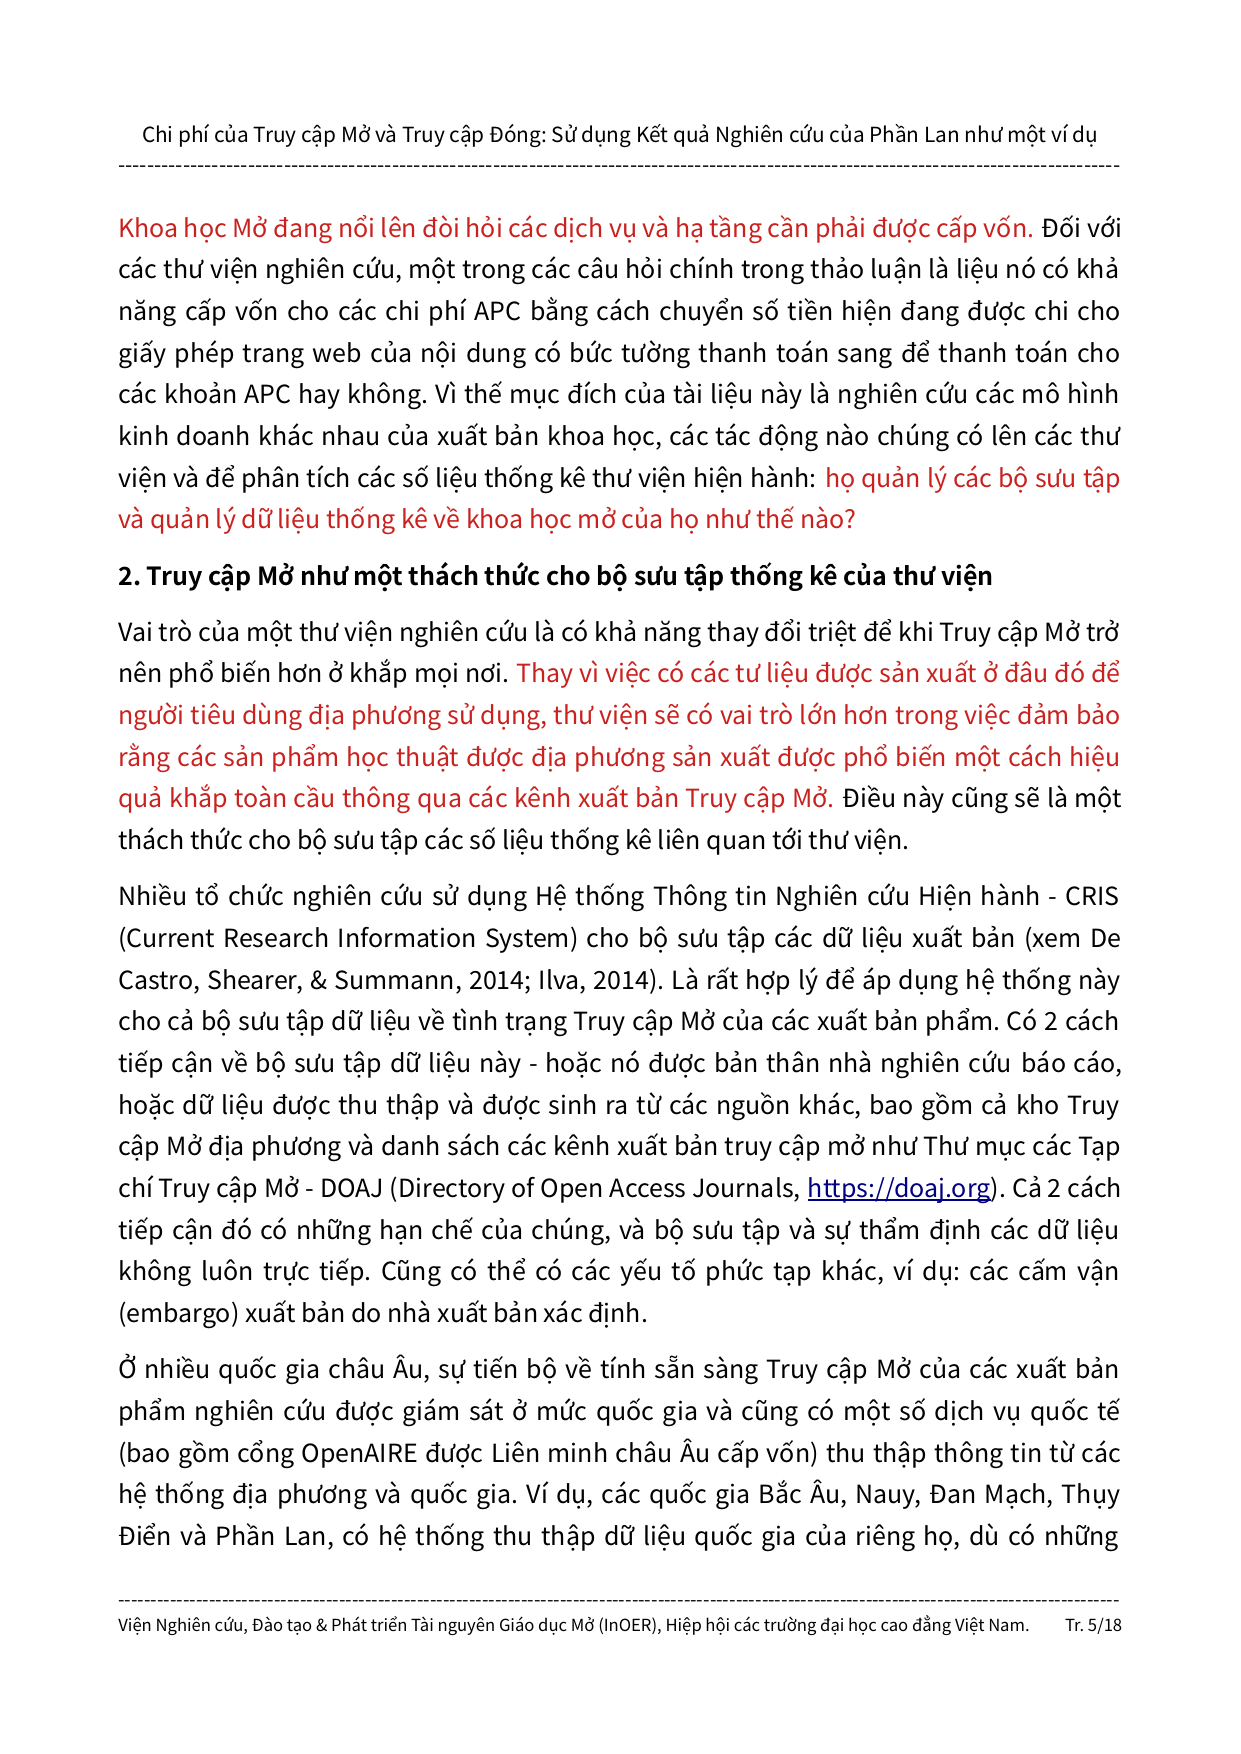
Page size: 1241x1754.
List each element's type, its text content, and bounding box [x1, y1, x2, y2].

text Nhiều tổ chức nghiên cứu sử dụng Hệ thống Thông tin Nghiên cứu Hiện hành - CRIS (Current Research Information System) cho bộ sưu tập các dữ liệu xuất bản (xem De Castro, Shearer, & Summann, 2014; Ilva, 2014). Là rất hợp lý để áp dụng hệ thống này cho cả bộ sưu tập dữ liệu về tình trạng Truy cập Mở của các xuất bản phẩm. Có 2 cách tiếp cận về bộ sưu tập dữ liệu này - hoặc nó được bản thân nhà nghiên cứu báo cáo, hoặc dữ liệu được thu thập và được sinh ra từ các nguồn khác, bao gồm cả kho Truy cập Mở địa phương và danh sách các kênh xuất bản truy cập mở như Thư mục các Tạp chí Truy cập Mở - DOAJ (Directory of Open Access Journals, https://doaj.org). Cả 2 cách tiếp cận đó có những hạn chế của chúng, và bộ sưu tập và sự thẩm định các dữ liệu không luôn trực tiếp. Cũng có thể có các yếu tố phức tạp khác, ví dụ: các cấm vận (embargo) xuất bản do nhà xuất bản xác định. [118, 877, 1122, 1330]
text Ở nhiều quốc gia châu Âu, sự tiến bộ về tính sẵn sàng Truy cập Mở của các xuất bản phẩm nghiên cứu được giám sát ở mức quốc gia và cũng có một số dịch vụ quốc tế (bao gồm cổng OpenAIRE được Liên minh châu Âu cấp vốn) thu thập thông tin từ các hệ thống địa phương và quốc gia. Ví dụ, các quốc gia Bắc Âu, Nauy, Đan Mạch, Thụy Điển và Phần Lan, có hệ thống thu thập dữ liệu quốc gia của riêng họ, dù có những [118, 1350, 1122, 1553]
text 2. Truy cập Mở như một thách thức cho bộ sưu tập thống kê của thư viện [118, 556, 1122, 592]
text Khoa học Mở đang nổi lên đòi hỏi các dịch vụ và hạ tầng cần phải được cấp vốn. Đối với các thư viện nghiên cứu, một trong các câu hỏi chính trong thảo luận là liệu nó có khả năng cấp vốn cho các chi phí APC bằng cách chuyển số tiền hiện đang được chi cho giấy phép trang web của nội dung có bức tường thanh toán sang để thanh toán cho các khoản APC hay không. Vì thế mục đích của tài liệu này là nghiên cứu các mô hình kinh doanh khác nhau của xuất bản khoa học, các tác động nào chúng có lên các thư viện và để phân tích các số liệu thống kê thư viện hiện hành: họ quản lý các bộ sưu tập và quản lý dữ liệu thống kê về khoa học mở của họ như thế nào? [118, 208, 1122, 536]
text Vai trò của một thư viện nghiên cứu là có khả năng thay đổi triệt để khi Truy cập Mở trở nên phổ biến hơn ở khắp mọi nơi. Thay vì việc có các tư liệu được sản xuất ở đâu đó để người tiêu dùng địa phương sử dụng, thư viện sẽ có vai trò lớn hơn trong việc đảm bảo rằng các sản phẩm học thuật được địa phương sản xuất được phổ biến một cách hiệu quả khắp toàn cầu thông qua các kênh xuất bản Truy cập Mở. Điều này cũng sẽ là một thách thức cho bộ sưu tập các số liệu thống kê liên quan tới thư viện. [118, 612, 1122, 857]
